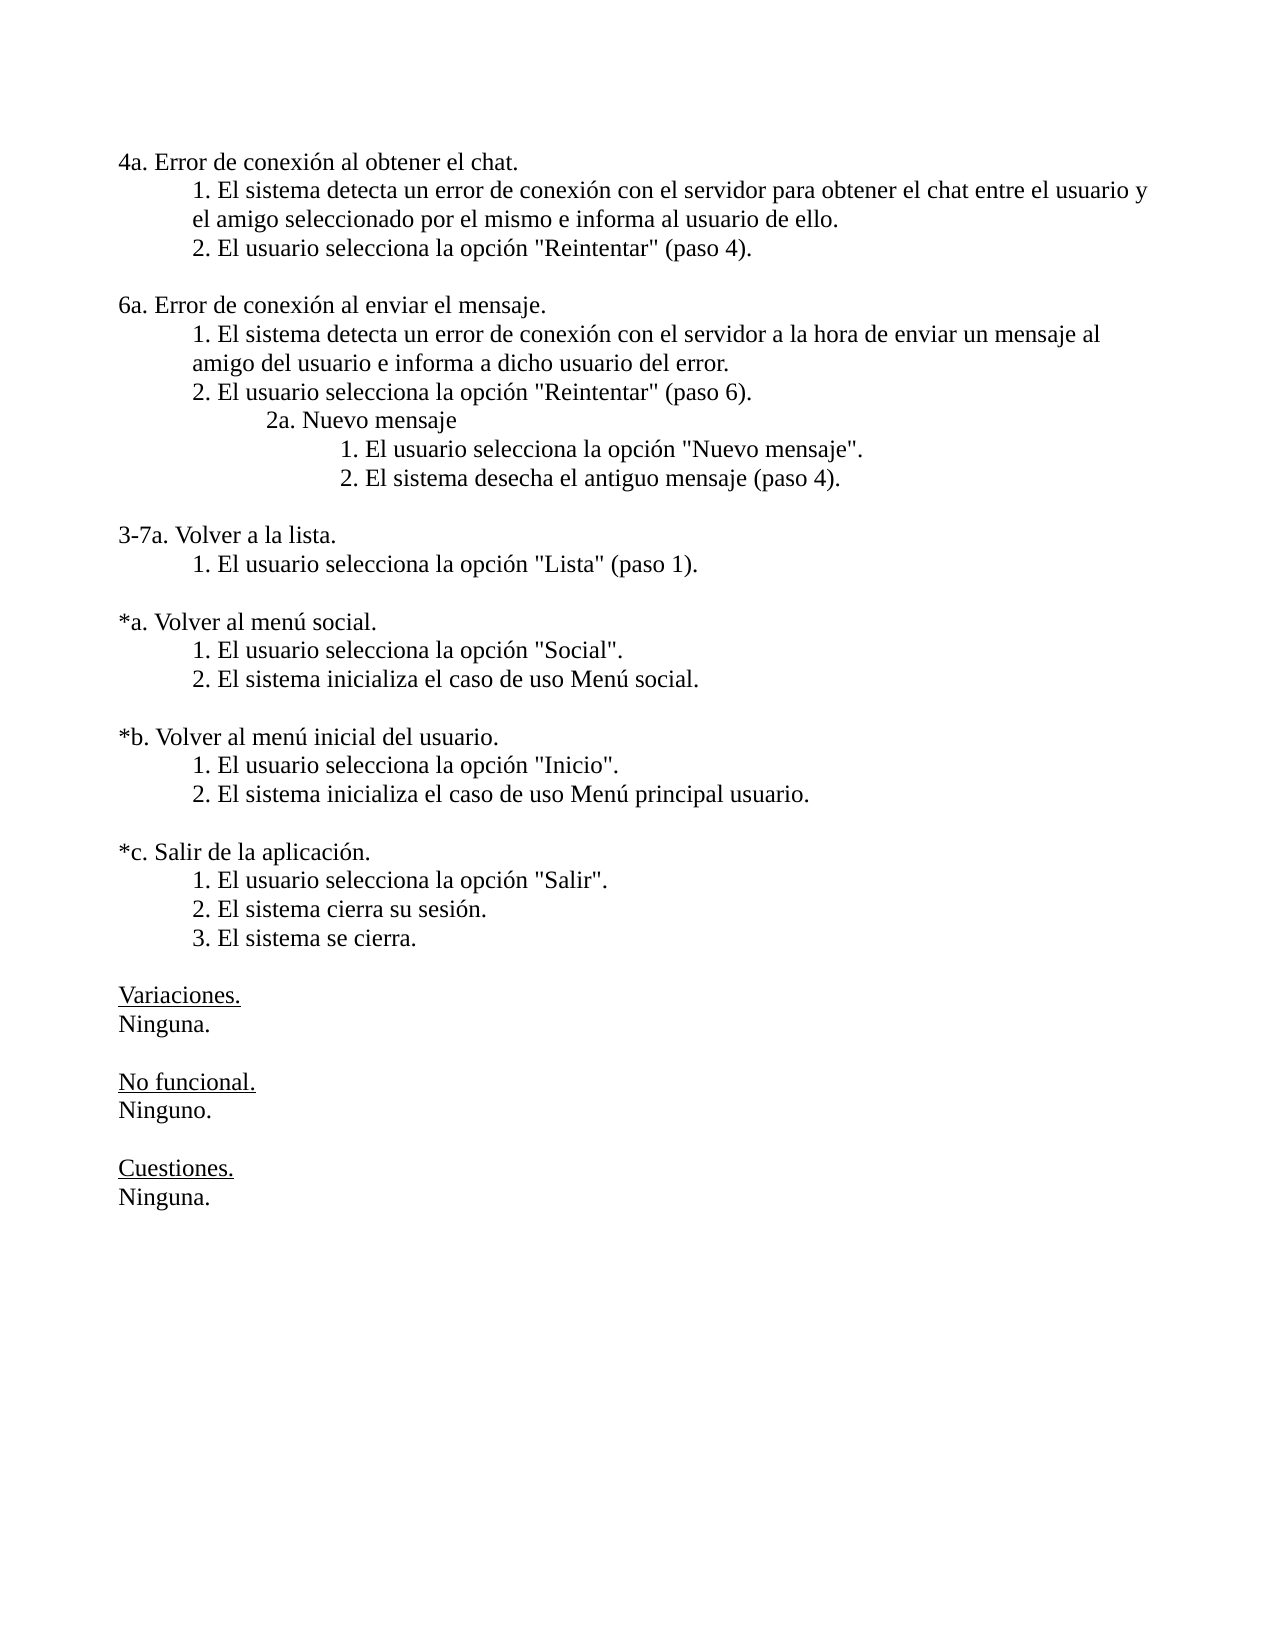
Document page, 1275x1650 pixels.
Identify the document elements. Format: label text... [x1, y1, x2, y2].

text 3. El sistema se cierra. [118, 923, 1157, 952]
text Cuestiones. [118, 1153, 1157, 1182]
text Ninguna. [118, 1009, 1157, 1038]
text No funcional. [118, 1067, 1157, 1096]
text *a. Volver al menú social. [118, 607, 1157, 636]
text *c. Salir de la aplicación. [118, 837, 1157, 866]
text 2. El sistema desecha el antiguo mensaje (paso 4). [118, 463, 1157, 492]
text *b. Volver al menú inicial del usuario. [118, 722, 1157, 751]
text 1. El sistema detecta un error de conexión con el servidor a la hora de enviar un mensaje al amigo del usuario e informa a dicho usuario del error. [118, 319, 1157, 377]
text 2. El sistema inicializa el caso de uso Menú social. [118, 664, 1157, 693]
text 2. El sistema cierra su sesión. [118, 894, 1157, 923]
text 2a. Nuevo mensaje [118, 406, 1157, 434]
text 1. El usuario selecciona la opción "Social". [118, 636, 1157, 664]
text Variaciones. [118, 981, 1157, 1009]
text 1. El usuario selecciona la opción "Lista" (paso 1). [118, 549, 1157, 578]
text 1. El usuario selecciona la opción "Nuevo mensaje". [118, 434, 1157, 463]
text 2. El sistema inicializa el caso de uso Menú principal usuario. [118, 779, 1157, 808]
text 3-7a. Volver a la lista. [118, 521, 1157, 549]
text 4a. Error de conexión al obtener el chat. [118, 147, 1157, 176]
text 2. El usuario selecciona la opción "Reintentar" (paso 6). [118, 377, 1157, 406]
text 1. El sistema detecta un error de conexión con el servidor para obtener el chat entre el usuario y el amigo seleccionado por el mismo e informa al usuario de ello. [118, 176, 1157, 233]
text Ninguna. [118, 1182, 1157, 1211]
text 1. El usuario selecciona la opción "Salir". [118, 866, 1157, 894]
text 1. El usuario selecciona la opción "Inicio". [118, 751, 1157, 779]
text Ninguno. [118, 1096, 1157, 1124]
text 2. El usuario selecciona la opción "Reintentar" (paso 4). [118, 233, 1157, 262]
text 6a. Error de conexión al enviar el mensaje. [118, 291, 1157, 319]
